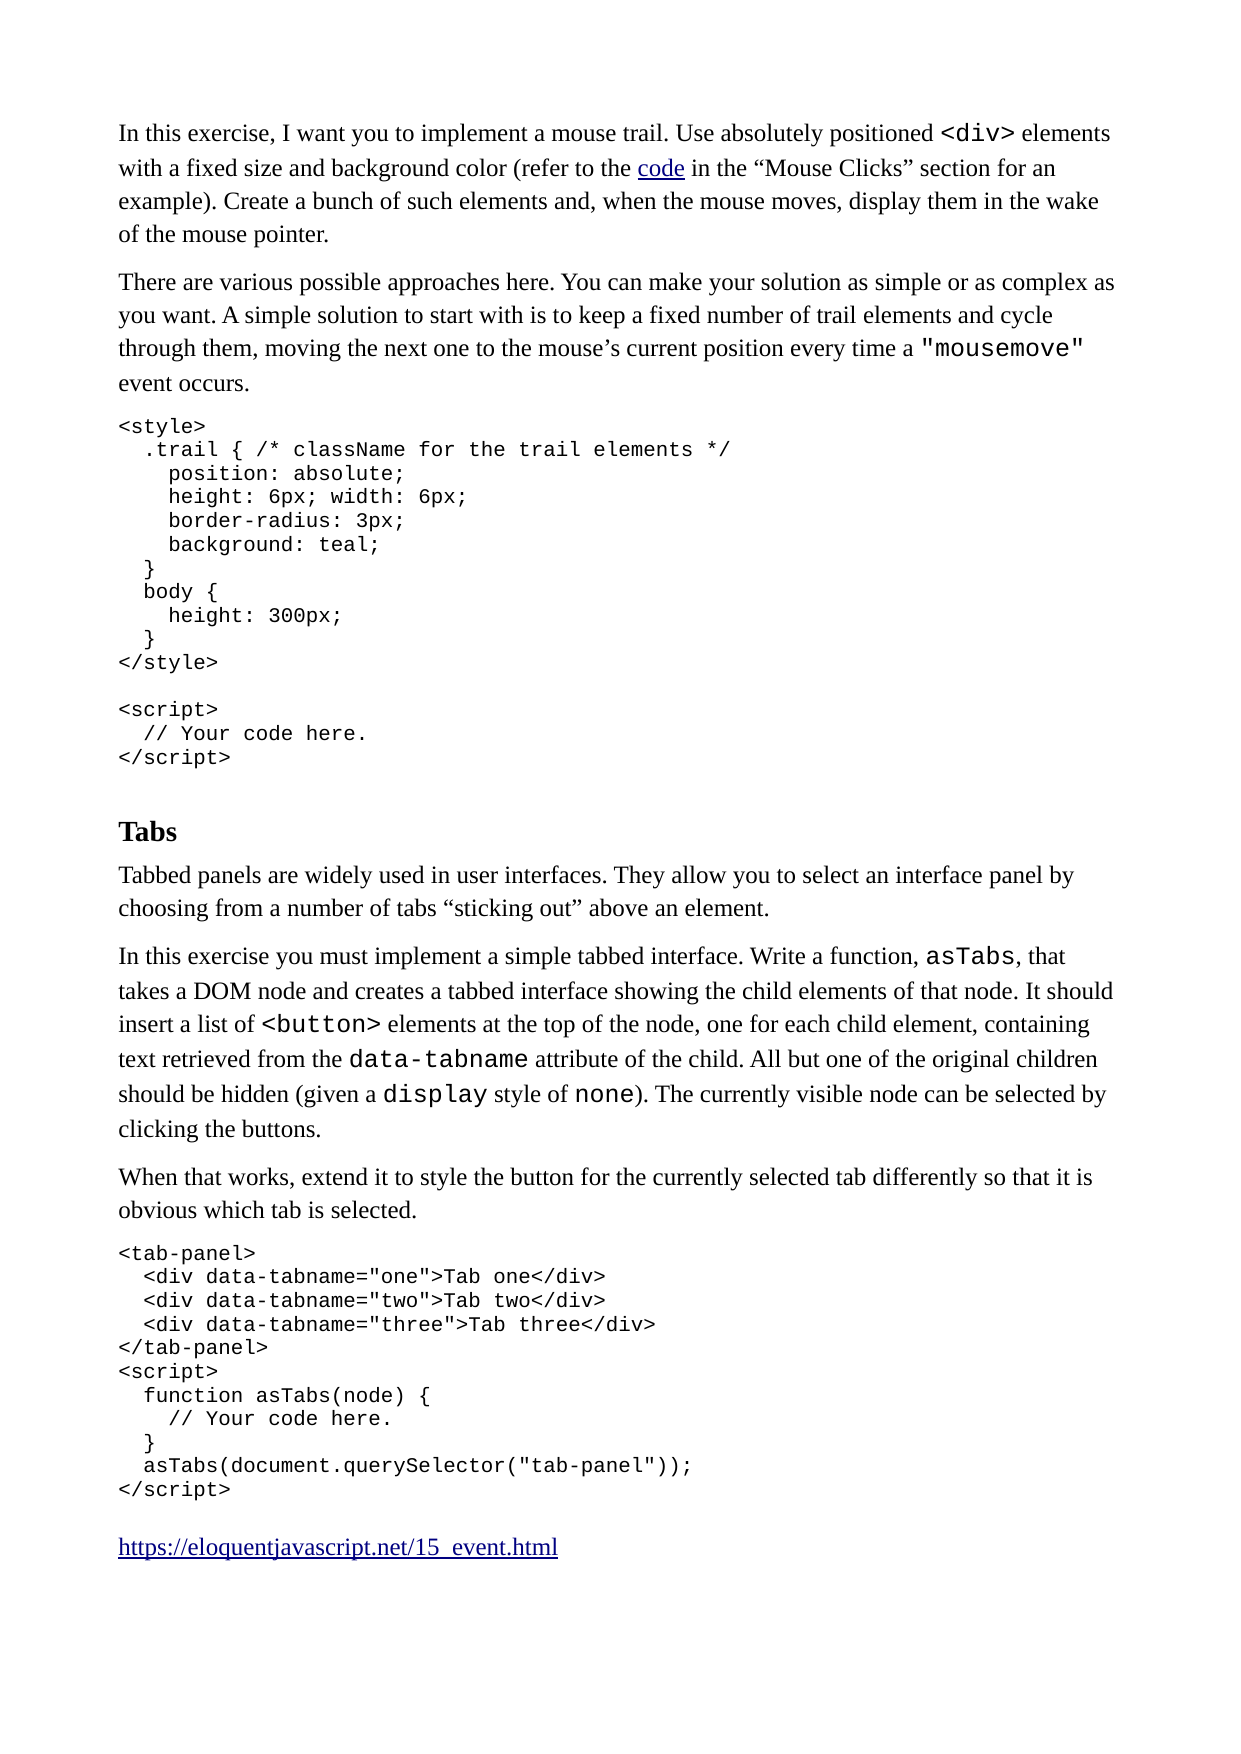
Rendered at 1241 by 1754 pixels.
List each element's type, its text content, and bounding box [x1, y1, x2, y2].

text <script> [118, 699, 1122, 723]
text <div data-tabname="three">Tab three</div> [118, 1314, 1122, 1337]
text <script> [118, 1361, 1122, 1384]
text // Your code here. [118, 723, 1122, 747]
text There are various possible approaches here. You can make your solution as simple or as complex as you want. A simple solution to start with is to keep a fixed number of trail elements and cycle through them, moving the next one to the mouse’s current position every time a "mousemove" event occurs. [118, 267, 1122, 397]
text height: 300px; [118, 605, 1122, 628]
text .trail { /* className for the trail elements */ [118, 439, 1122, 463]
text position: absolute; [118, 463, 1122, 487]
text <div data-tabname="one">Tab one</div> [118, 1266, 1122, 1290]
text Tabbed panels are widely used in user interfaces. They allow you to select an interface panel by choosing from a number of tabs “sticking out” above an element. [118, 860, 1122, 922]
text } [118, 1432, 1122, 1456]
text </script> [118, 1479, 1122, 1503]
text https://eloquentjavascript.net/15_event.html [118, 1532, 1122, 1561]
text background: teal; [118, 534, 1122, 557]
text } [118, 557, 1122, 581]
text In this exercise, I want you to implement a mouse trail. Use absolutely positioned <div> elements with a fixed size and background color (refer to the code in the “Mouse Clicks” section for an example). Create a bunch of such elements and, when the mouse moves, display them in the wake of the mouse pointer. [118, 118, 1122, 248]
text } [118, 628, 1122, 652]
text border-radius: 3px; [118, 510, 1122, 534]
text </script> [118, 747, 1122, 770]
text <div data-tabname="two">Tab two</div> [118, 1290, 1122, 1314]
text In this exercise you must implement a simple tabbed interface. Write a function, asTabs, that takes a DOM node and creates a tabbed interface showing the child elements of that node. It should insert a list of <button> elements at the top of the node, one for each child element, containing text retrieved from the data-tabname attribute of the child. All but one of the original children should be hidden (given a display style of none). The currently visible node can be selected by clicking the buttons. [118, 941, 1122, 1143]
text height: 6px; width: 6px; [118, 487, 1122, 510]
text <tab-panel> [118, 1243, 1122, 1266]
text asTabs(document.querySelector("tab-panel")); [118, 1456, 1122, 1479]
text // Your code here. [118, 1408, 1122, 1432]
text function asTabs(node) { [118, 1384, 1122, 1408]
text </tab-panel> [118, 1337, 1122, 1361]
text When that works, extend it to style the button for the currently selected tab differently so that it is obvious which tab is selected. [118, 1162, 1122, 1224]
text body { [118, 581, 1122, 605]
text <style> [118, 416, 1122, 439]
subtitle Tabs [118, 814, 1122, 848]
text </style> [118, 652, 1122, 676]
